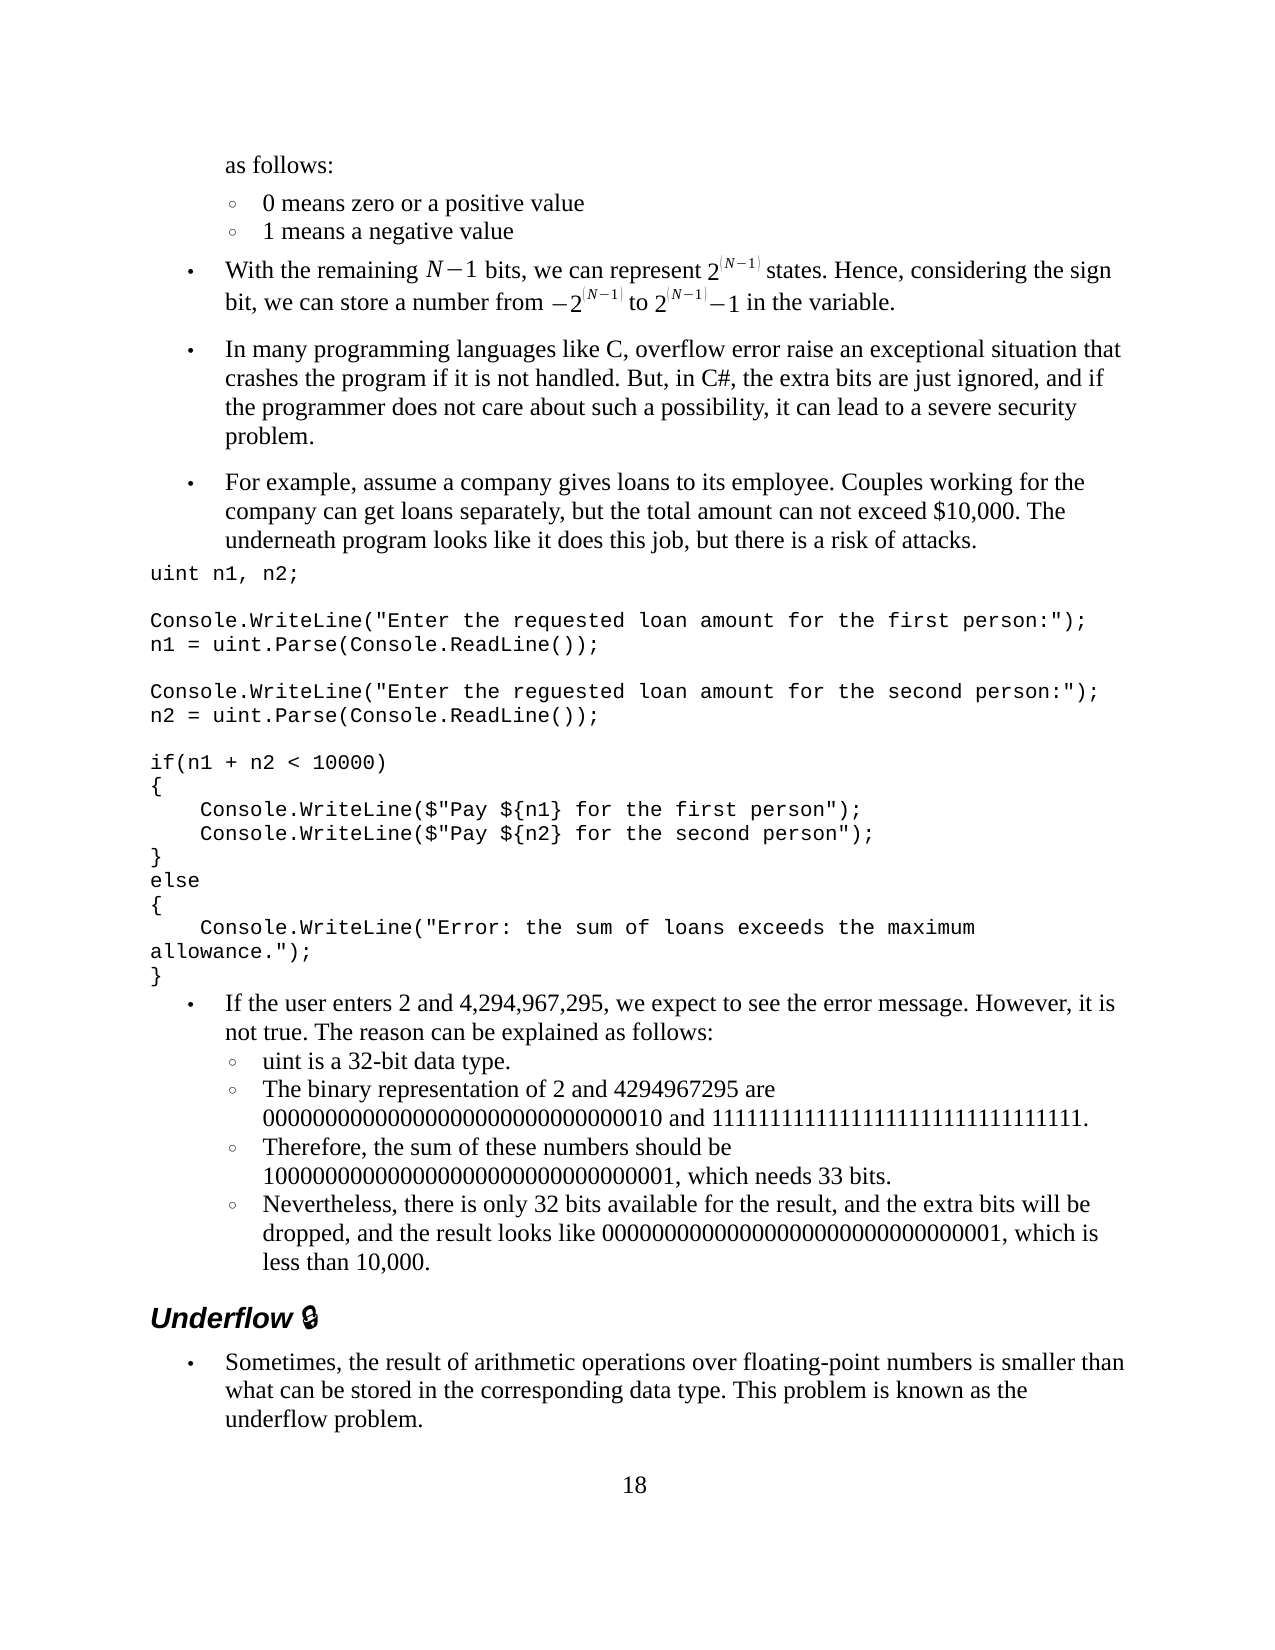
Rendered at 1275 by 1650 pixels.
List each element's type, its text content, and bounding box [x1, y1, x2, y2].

list 0 means zero or a positive value [225, 188, 1125, 216]
list In an unsigned data type variable with bits, we can store the numbers ranged from 0 to . In signed data type variables, the high order bit represents the sign of the number as follows: [187, 150, 1125, 179]
text { [150, 776, 1125, 799]
text n1 = uint.Parse(Console.ReadLine()); [150, 634, 1125, 657]
list Nevertheless, there is only 32 bits available for the result, and the extra bits will be dropped, and the result looks like 00000000000000000000000000000001, which is less than 10,000. [225, 1189, 1125, 1276]
text Console.WriteLine($"Pay ${n2} for the second person"); [150, 823, 1125, 846]
list The binary representation of 2 and 4294967295 are 00000000000000000000000000000010 and 11111111111111111111111111111111. [225, 1074, 1125, 1132]
list 1 means a negative value [225, 216, 1125, 245]
list Sometimes, the result of arithmetic operations over floating-point numbers is smaller than what can be stored in the corresponding data type. This problem is known as the underflow problem. [187, 1347, 1125, 1433]
subtitle Underflow 🔒 [150, 1301, 1125, 1334]
text n2 = uint.Parse(Console.ReadLine()); [150, 704, 1125, 728]
list With the remaining bits, we can represent states. Hence, considering the sign bit, we can store a number from to in the variable. [187, 254, 1125, 317]
text else [150, 870, 1125, 894]
text if(n1 + n2 < 10000) [150, 752, 1125, 776]
text Console.WriteLine("Enter the reguested loan amount for the second person:"); [150, 681, 1125, 704]
list uint is a 32-bit data type. [225, 1046, 1125, 1074]
text } [150, 846, 1125, 870]
text Console.WriteLine($"Pay ${n1} for the first person"); [150, 799, 1125, 823]
text uint n1, n2; [150, 563, 1125, 586]
text { [150, 894, 1125, 917]
list For example, assume a company gives loans to its employee. Couples working for the company can get loans separately, but the total amount can not exceed $10,000. The underneath program looks like it does this job, but there is a risk of attacks. [187, 467, 1125, 554]
text Console.WriteLine("Error: the sum of loans exceeds the maximum allowance."); [150, 917, 1125, 965]
list Therefore, the sum of these numbers should be 100000000000000000000000000000001, which needs 33 bits. [225, 1132, 1125, 1189]
text } [150, 965, 1125, 988]
list In many programming languages like C, overflow error raise an exceptional situation that crashes the program if it is not handled. But, in C#, the extra bits are just ignored, and if the programmer does not care about such a possibility, it can lead to a severe security problem. [187, 334, 1125, 449]
text Console.WriteLine("Enter the requested loan amount for the first person:"); [150, 610, 1125, 634]
list If the user enters 2 and 4,294,967,295, we expect to see the error message. However, it is not true. The reason can be explained as follows: [187, 988, 1125, 1046]
